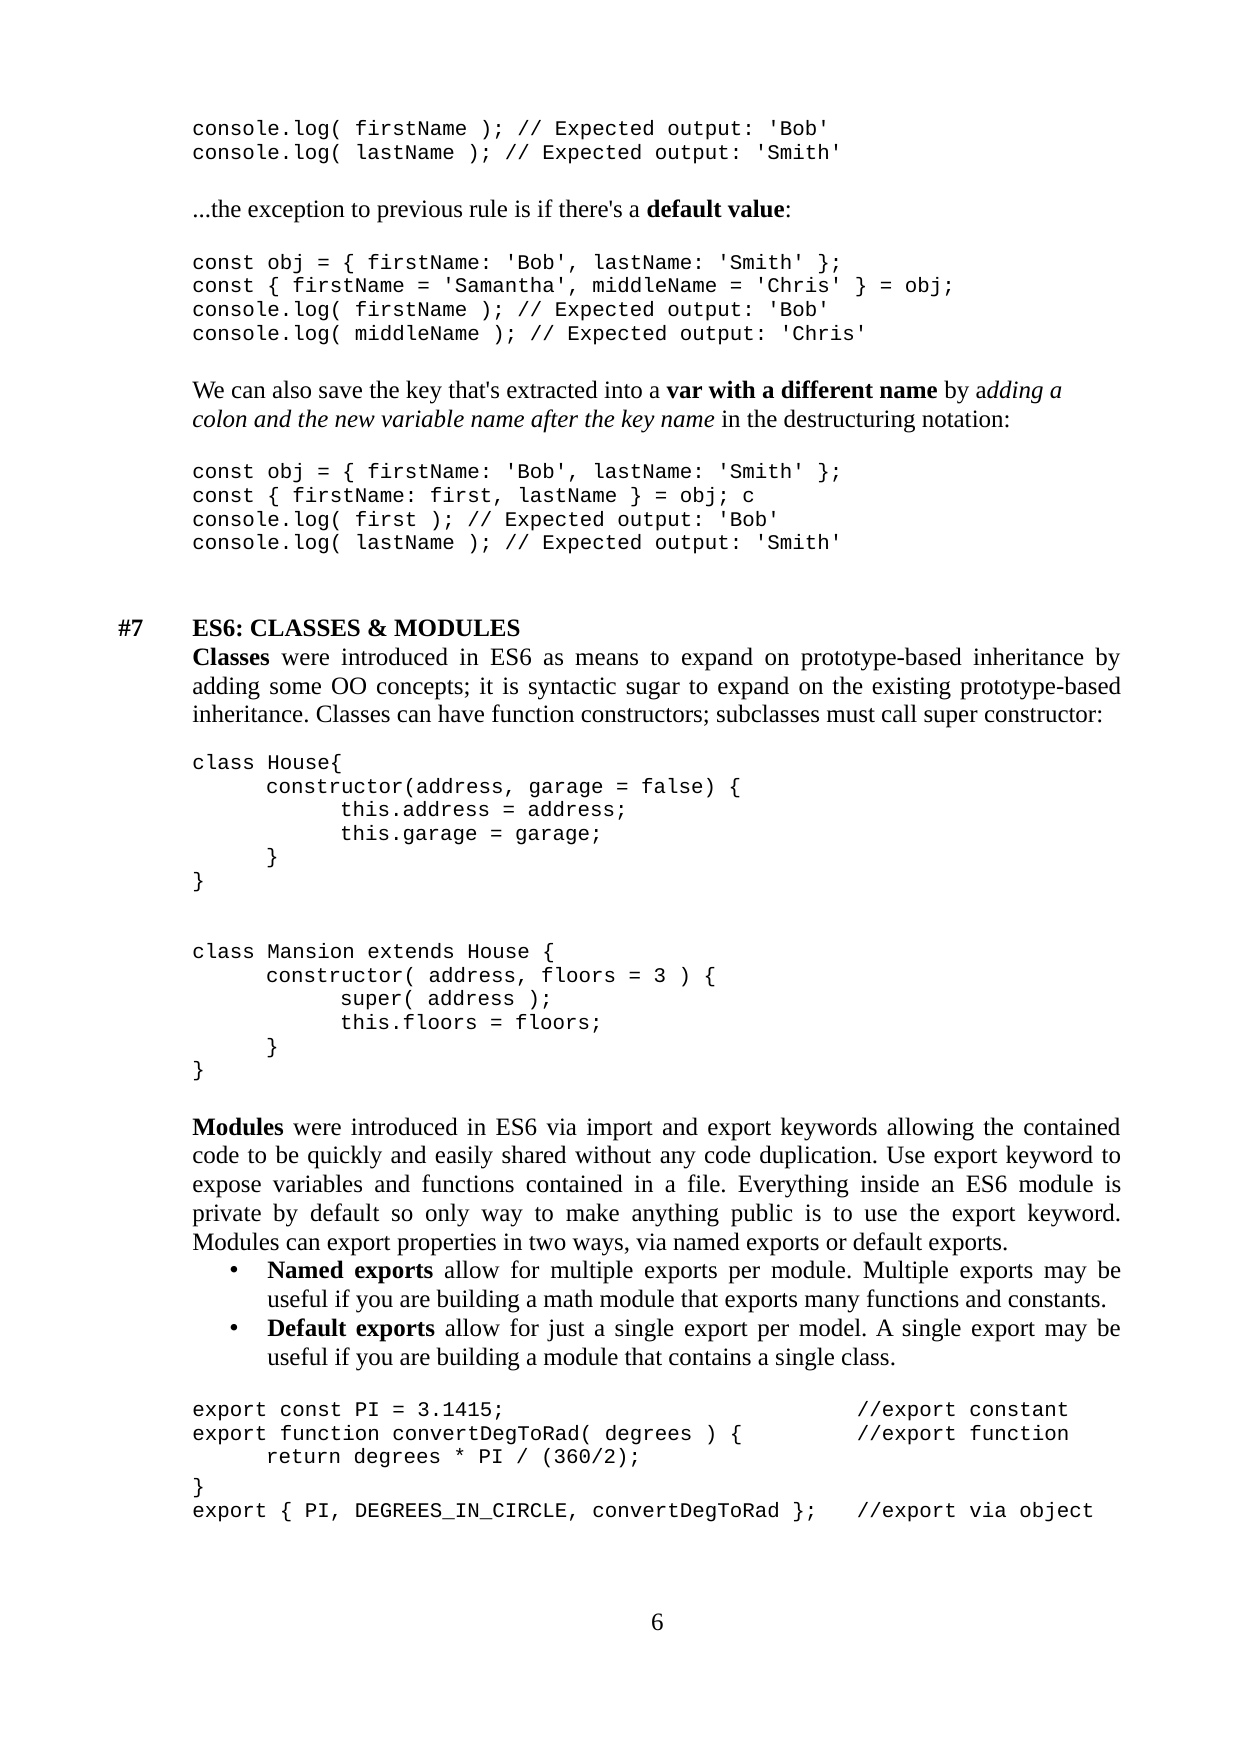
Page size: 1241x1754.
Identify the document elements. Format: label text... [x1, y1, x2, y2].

text } [192, 1036, 1122, 1059]
text constructor(address, garage = false) { [192, 776, 1122, 799]
text } [192, 847, 1122, 870]
text class Mansion extends House { [192, 941, 1122, 965]
text export { PI, DEGREES_IN_CIRCLE, convertDegToRad }; //export via object [192, 1500, 1122, 1523]
text ...the exception to previous rule is if there's a default value: [192, 194, 1122, 223]
text } [192, 870, 1122, 894]
text console.log( firstName ); // Expected output: 'Bob' console.log( middleName ); // Expected output: 'Chris' [192, 299, 1122, 346]
text class House{ [192, 752, 1122, 776]
text We can also save the key that's extracted into a var with a different name by adding a colon and the new variable name after the key name in the destructuring notation: [192, 375, 1122, 432]
text export function convertDegToRad( degrees ) { //export function [192, 1423, 1122, 1447]
text constructor( address, floors = 3 ) { [192, 965, 1122, 988]
text console.log( first ); // Expected output: 'Bob' [192, 508, 1122, 532]
text } [192, 1059, 1122, 1083]
text } [192, 1470, 1122, 1500]
text Classes were introduced in ES6 as means to expand on prototype-based inheritance by adding some OO concepts; it is syntactic sugar to expand on the existing prototype-based inheritance. Classes can have function constructors; subclasses must call super constructor: [192, 642, 1122, 728]
list Default exports allow for just a single export per model. A single export may be useful if you are building a module that contains a single class. [229, 1313, 1122, 1371]
text console.log( firstName ); // Expected output: 'Bob' [192, 118, 1122, 142]
text export const PI = 3.1415; //export constant [192, 1399, 1122, 1423]
text Modules were introduced in ES6 via import and export keywords allowing the contained code to be quickly and easily shared without any code duplication. Use export keyword to expose variables and functions contained in a file. Everything inside an ES6 module is private by default so only way to make anything public is to use the export keyword. Modules can export properties in two ways, via named exports or default exports. [192, 1112, 1122, 1256]
text const { firstName: first, lastName } = obj; c [192, 485, 1122, 508]
text const obj = { firstName: 'Bob', lastName: 'Smith' }; [192, 461, 1122, 485]
text this.garage = garage; [192, 823, 1122, 847]
text console.log( lastName ); // Expected output: 'Smith' [192, 532, 1122, 556]
text super( address ); [192, 988, 1122, 1012]
text console.log( lastName ); // Expected output: 'Smith' [192, 142, 1122, 165]
text this.address = address; [192, 799, 1122, 823]
text const obj = { firstName: 'Bob', lastName: 'Smith' }; [192, 252, 1122, 275]
text const { firstName = 'Samantha', middleName = 'Chris' } = obj; [192, 275, 1122, 299]
list Named exports allow for multiple exports per module. Multiple exports may be useful if you are building a math module that exports many functions and constants. [229, 1256, 1122, 1313]
text this.floors = floors; [192, 1012, 1122, 1036]
text return degrees * PI / (360/2); [192, 1447, 1122, 1470]
text #7 ES6: CLASSES & MODULES [118, 613, 1122, 642]
